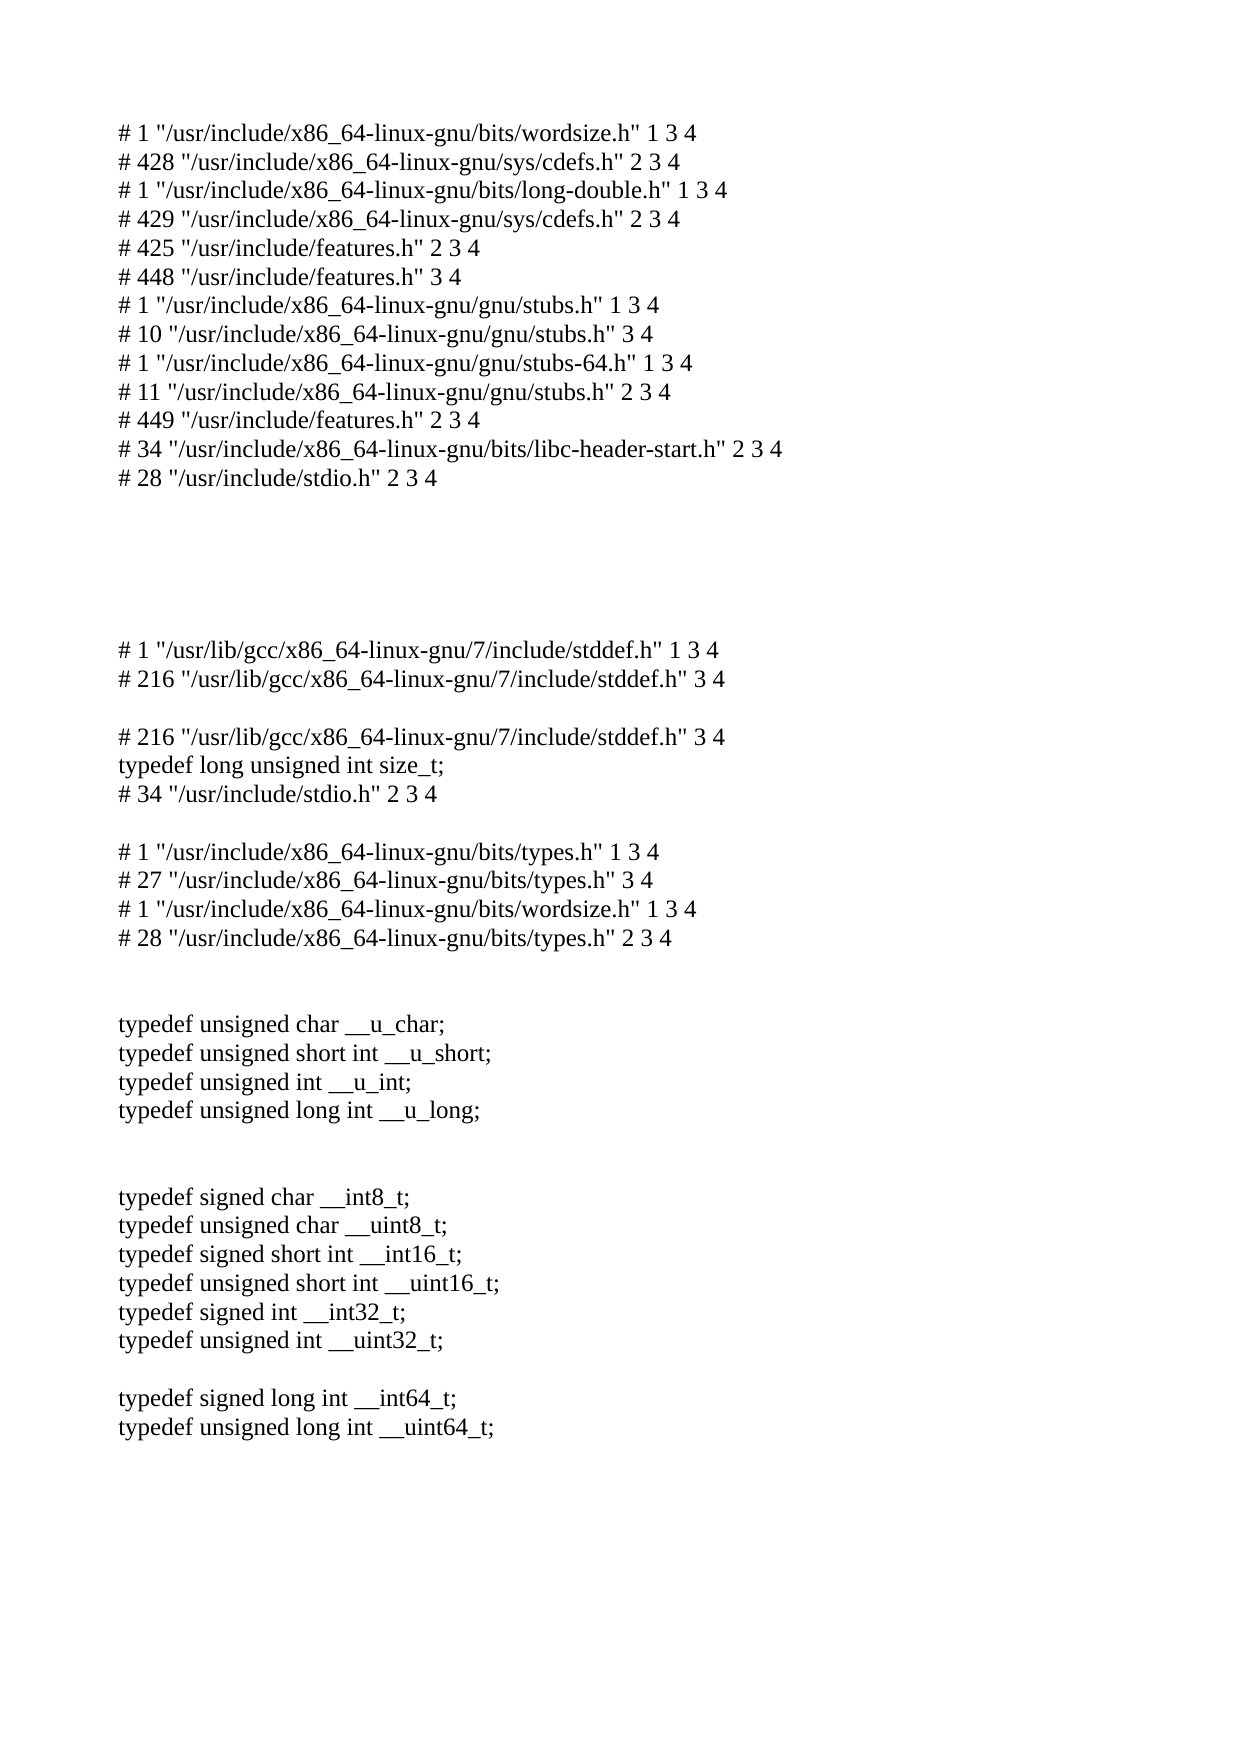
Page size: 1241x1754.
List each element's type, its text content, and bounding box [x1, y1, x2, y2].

text # 11 "/usr/include/x86_64-linux-gnu/gnu/stubs.h" 2 3 4 [118, 377, 1122, 406]
text # 1 "/usr/include/x86_64-linux-gnu/bits/long-double.h" 1 3 4 [118, 176, 1122, 204]
text # 10 "/usr/include/x86_64-linux-gnu/gnu/stubs.h" 3 4 [118, 319, 1122, 348]
text # 34 "/usr/include/x86_64-linux-gnu/bits/libc-header-start.h" 2 3 4 [118, 434, 1122, 463]
text # 429 "/usr/include/x86_64-linux-gnu/sys/cdefs.h" 2 3 4 [118, 204, 1122, 233]
text # 1 "/usr/include/x86_64-linux-gnu/bits/types.h" 1 3 4 [118, 837, 1122, 866]
text typedef unsigned char __uint8_t; [118, 1211, 1122, 1239]
text # 1 "/usr/include/x86_64-linux-gnu/gnu/stubs.h" 1 3 4 [118, 291, 1122, 319]
text # 1 "/usr/include/x86_64-linux-gnu/gnu/stubs-64.h" 1 3 4 [118, 348, 1122, 377]
text typedef unsigned int __u_int; [118, 1067, 1122, 1096]
text # 28 "/usr/include/x86_64-linux-gnu/bits/types.h" 2 3 4 [118, 923, 1122, 952]
text typedef signed short int __int16_t; [118, 1239, 1122, 1268]
text # 448 "/usr/include/features.h" 3 4 [118, 262, 1122, 291]
text # 449 "/usr/include/features.h" 2 3 4 [118, 406, 1122, 434]
text # 34 "/usr/include/stdio.h" 2 3 4 [118, 779, 1122, 808]
text # 428 "/usr/include/x86_64-linux-gnu/sys/cdefs.h" 2 3 4 [118, 147, 1122, 176]
text typedef unsigned long int __uint64_t; [118, 1412, 1122, 1441]
text typedef unsigned char __u_char; [118, 1009, 1122, 1038]
text typedef unsigned long int __u_long; [118, 1096, 1122, 1124]
text # 1 "/usr/include/x86_64-linux-gnu/bits/wordsize.h" 1 3 4 [118, 894, 1122, 923]
text typedef signed int __int32_t; [118, 1297, 1122, 1326]
text typedef unsigned short int __u_short; [118, 1038, 1122, 1067]
text typedef unsigned short int __uint16_t; [118, 1268, 1122, 1297]
text typedef signed char __int8_t; [118, 1182, 1122, 1211]
text # 1 "/usr/lib/gcc/x86_64-linux-gnu/7/include/stddef.h" 1 3 4 [118, 636, 1122, 664]
text # 1 "/usr/include/x86_64-linux-gnu/bits/wordsize.h" 1 3 4 [118, 118, 1122, 147]
text typedef long unsigned int size_t; [118, 751, 1122, 779]
text # 216 "/usr/lib/gcc/x86_64-linux-gnu/7/include/stddef.h" 3 4 [118, 722, 1122, 751]
text # 27 "/usr/include/x86_64-linux-gnu/bits/types.h" 3 4 [118, 866, 1122, 894]
text typedef signed long int __int64_t; [118, 1383, 1122, 1412]
text # 216 "/usr/lib/gcc/x86_64-linux-gnu/7/include/stddef.h" 3 4 [118, 664, 1122, 693]
text # 28 "/usr/include/stdio.h" 2 3 4 [118, 463, 1122, 492]
text typedef unsigned int __uint32_t; [118, 1326, 1122, 1354]
text # 425 "/usr/include/features.h" 2 3 4 [118, 233, 1122, 262]
